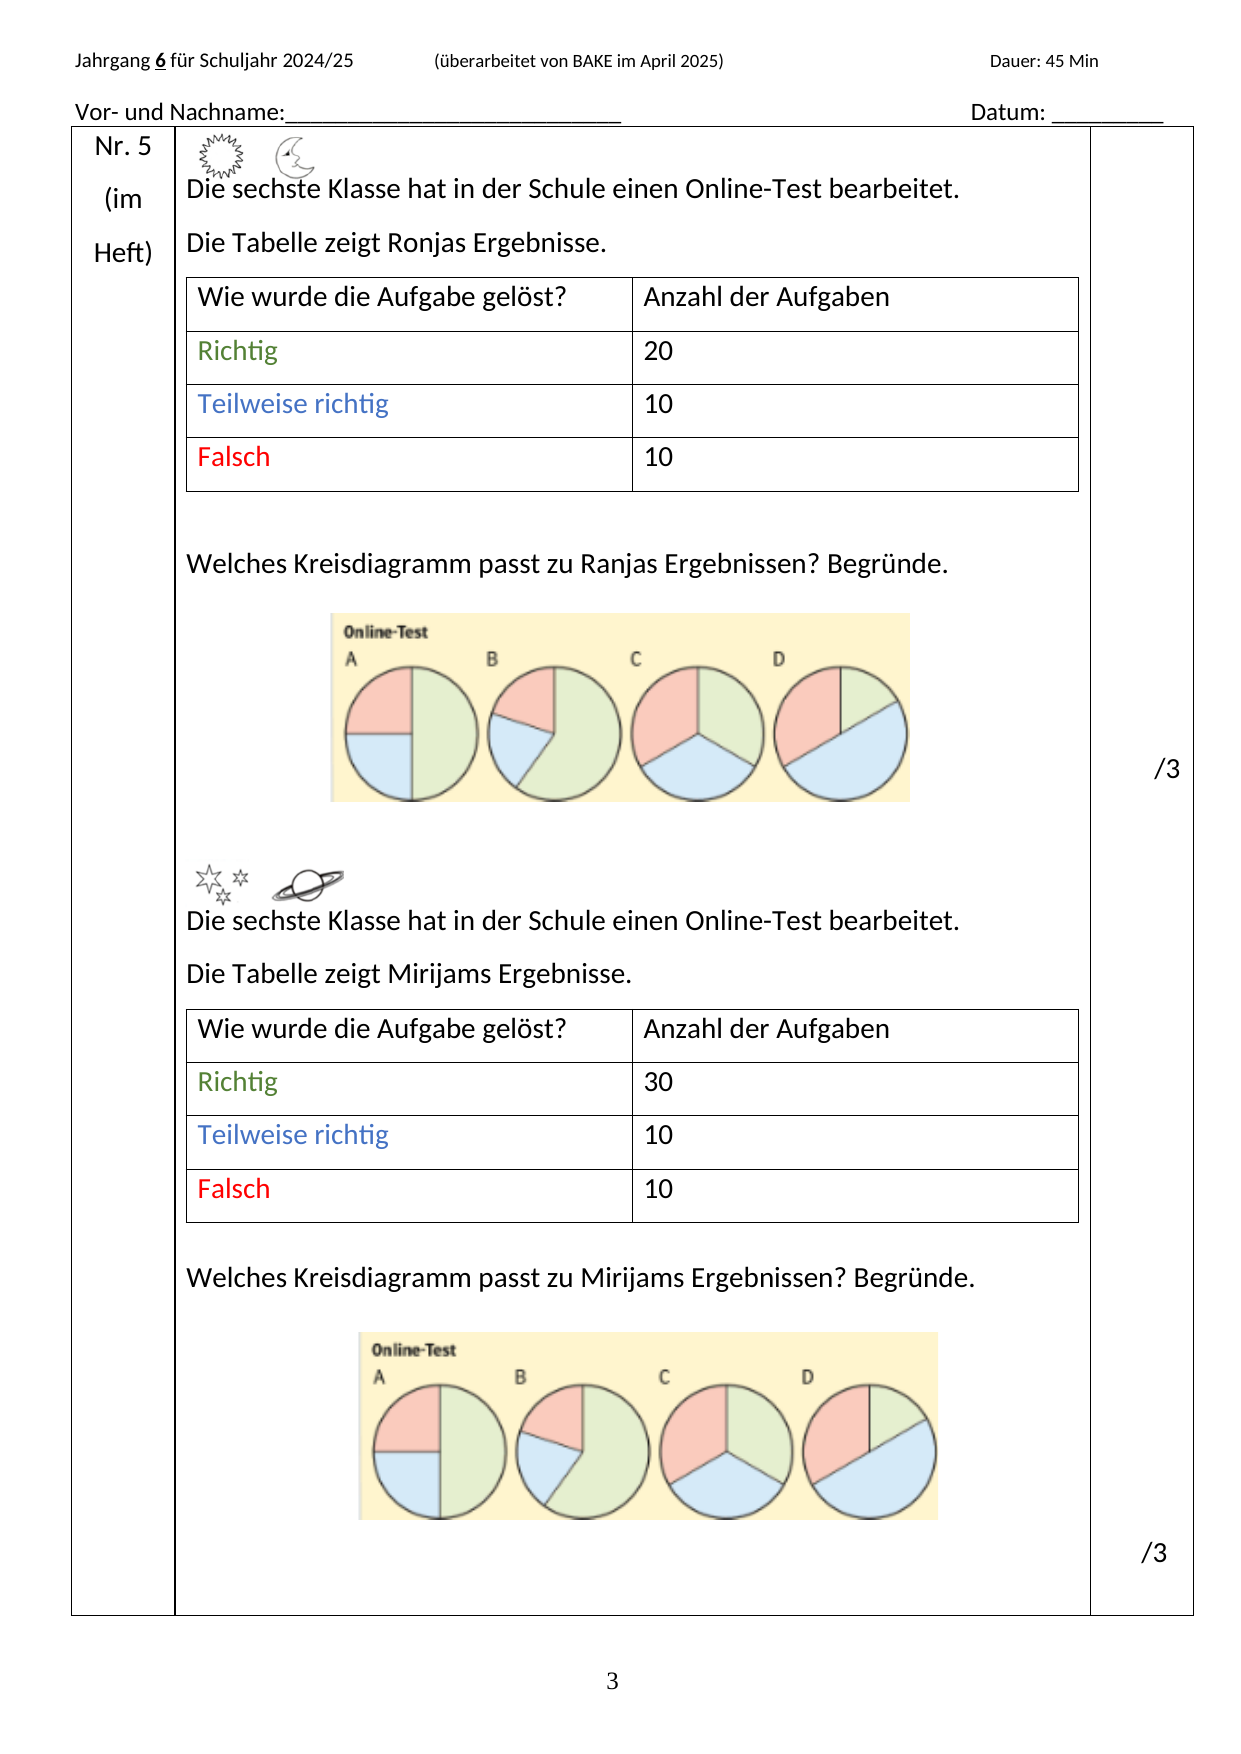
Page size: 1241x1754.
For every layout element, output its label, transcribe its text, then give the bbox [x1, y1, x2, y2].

table_cell Teilweise richtig [187, 385, 632, 437]
table_cell Richtig [187, 332, 632, 384]
table_cell 20 [633, 332, 1078, 384]
table_cell 10 [633, 438, 1078, 491]
table_header Anzahl der Aufgaben [633, 278, 1078, 331]
table_cell 10 [633, 385, 1078, 437]
table_cell Falsch [187, 438, 632, 491]
table_header Wie wurde die Aufgabe gelöst? [187, 1010, 632, 1062]
table_cell Nr. 5 (im Heft) [72, 127, 174, 1615]
table_cell 30 [633, 1063, 1078, 1115]
table_cell Richtig [187, 1063, 632, 1115]
table_header Anzahl der Aufgaben [633, 1010, 1078, 1062]
table_cell Falsch [187, 1170, 632, 1222]
table_cell Die sechste Klasse hat in der Schule einen Online-Test bearbeitet. Die Tabelle zeigt Ronjas Ergebnisse. Welches Kreisdiagramm passt zu Ranjas Ergebnissen? Begründe. Die sechste Klasse hat in der Schule einen Online-Test bearbeitet. Die Tabelle zeigt Mirijams Ergebnisse. Welches Kreisdiagramm passt zu Mirijams Ergebnissen? Begründe. [176, 127, 1090, 1615]
table_cell Teilweise richtig [187, 1116, 632, 1169]
table_cell 10 [633, 1116, 1078, 1169]
table_cell 10 [633, 1170, 1078, 1222]
table_header Wie wurde die Aufgabe gelöst? [187, 278, 632, 331]
table_cell /3 /3 [1091, 127, 1193, 1615]
